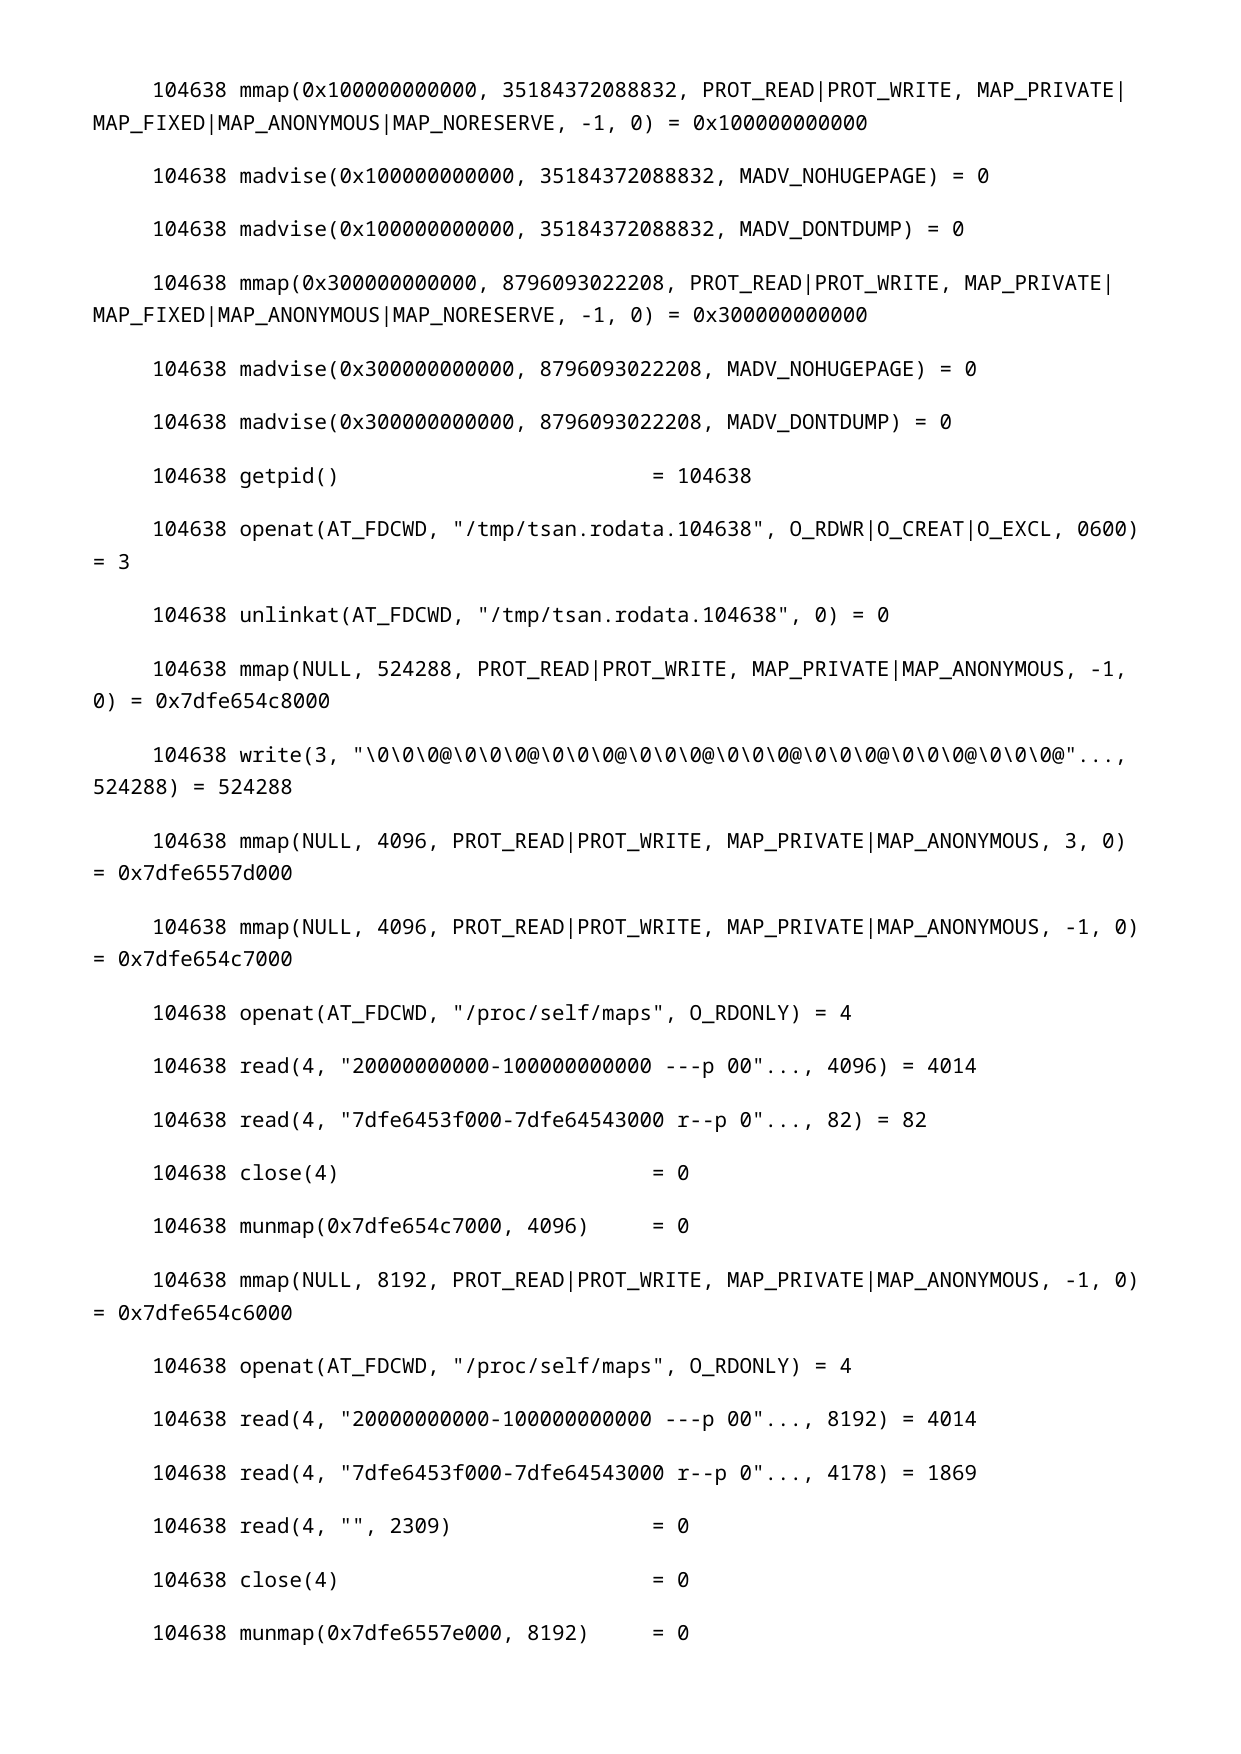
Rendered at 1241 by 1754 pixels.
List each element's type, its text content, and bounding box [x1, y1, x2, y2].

text 104638 munmap(0x7dfe654c7000, 4096) = 0 [93, 1212, 1147, 1240]
text 104638 read(4, "7dfe6453f000-7dfe64543000 r--p 0"..., 4178) = 1869 [93, 1458, 1147, 1486]
text 104638 mmap(NULL, 524288, PROT_READ|PROT_WRITE, MAP_PRIVATE|MAP_ANONYMOUS, -1, 0) = 0x7dfe654c8000 [93, 654, 1147, 715]
text 104638 madvise(0x100000000000, 35184372088832, MADV_DONTDUMP) = 0 [93, 214, 1147, 243]
text 104638 write(3, "\0\0\0@\0\0\0@\0\0\0@\0\0\0@\0\0\0@\0\0\0@\0\0\0@\0\0\0@"..., 524288) = 524288 [93, 740, 1147, 801]
text 104638 openat(AT_FDCWD, "/tmp/tsan.rodata.104638", O_RDWR|O_CREAT|O_EXCL, 0600) = 3 [93, 514, 1147, 575]
text 104638 mmap(NULL, 4096, PROT_READ|PROT_WRITE, MAP_PRIVATE|MAP_ANONYMOUS, 3, 0) = 0x7dfe6557d000 [93, 826, 1147, 887]
text 104638 madvise(0x300000000000, 8796093022208, MADV_NOHUGEPAGE) = 0 [93, 354, 1147, 382]
text 104638 close(4) = 0 [93, 1158, 1147, 1187]
text 104638 munmap(0x7dfe6557e000, 8192) = 0 [93, 1618, 1147, 1647]
text 104638 read(4, "20000000000-100000000000 ---p 00"..., 8192) = 4014 [93, 1404, 1147, 1433]
text 104638 close(4) = 0 [93, 1565, 1147, 1593]
text 104638 read(4, "", 2309) = 0 [93, 1511, 1147, 1540]
text 104638 getpid() = 104638 [93, 461, 1147, 489]
text 104638 mmap(NULL, 8192, PROT_READ|PROT_WRITE, MAP_PRIVATE|MAP_ANONYMOUS, -1, 0) = 0x7dfe654c6000 [93, 1265, 1147, 1326]
text 104638 read(4, "7dfe6453f000-7dfe64543000 r--p 0"..., 82) = 82 [93, 1105, 1147, 1133]
text 104638 mmap(NULL, 4096, PROT_READ|PROT_WRITE, MAP_PRIVATE|MAP_ANONYMOUS, -1, 0) = 0x7dfe654c7000 [93, 912, 1147, 973]
text 104638 mmap(0x300000000000, 8796093022208, PROT_READ|PROT_WRITE, MAP_PRIVATE|MAP_FIXED|MAP_ANONYMOUS|MAP_NORESERVE, -1, 0) = 0x300000000000 [93, 268, 1147, 329]
text 104638 unlinkat(AT_FDCWD, "/tmp/tsan.rodata.104638", 0) = 0 [93, 600, 1147, 629]
text 104638 madvise(0x300000000000, 8796093022208, MADV_DONTDUMP) = 0 [93, 407, 1147, 436]
text 104638 openat(AT_FDCWD, "/proc/self/maps", O_RDONLY) = 4 [93, 1351, 1147, 1379]
text 104638 madvise(0x100000000000, 35184372088832, MADV_NOHUGEPAGE) = 0 [93, 161, 1147, 189]
text 104638 read(4, "20000000000-100000000000 ---p 00"..., 4096) = 4014 [93, 1051, 1147, 1080]
text 104638 mmap(0x100000000000, 35184372088832, PROT_READ|PROT_WRITE, MAP_PRIVATE|MAP_FIXED|MAP_ANONYMOUS|MAP_NORESERVE, -1, 0) = 0x100000000000 [93, 75, 1147, 136]
text 104638 openat(AT_FDCWD, "/proc/self/maps", O_RDONLY) = 4 [93, 998, 1147, 1026]
